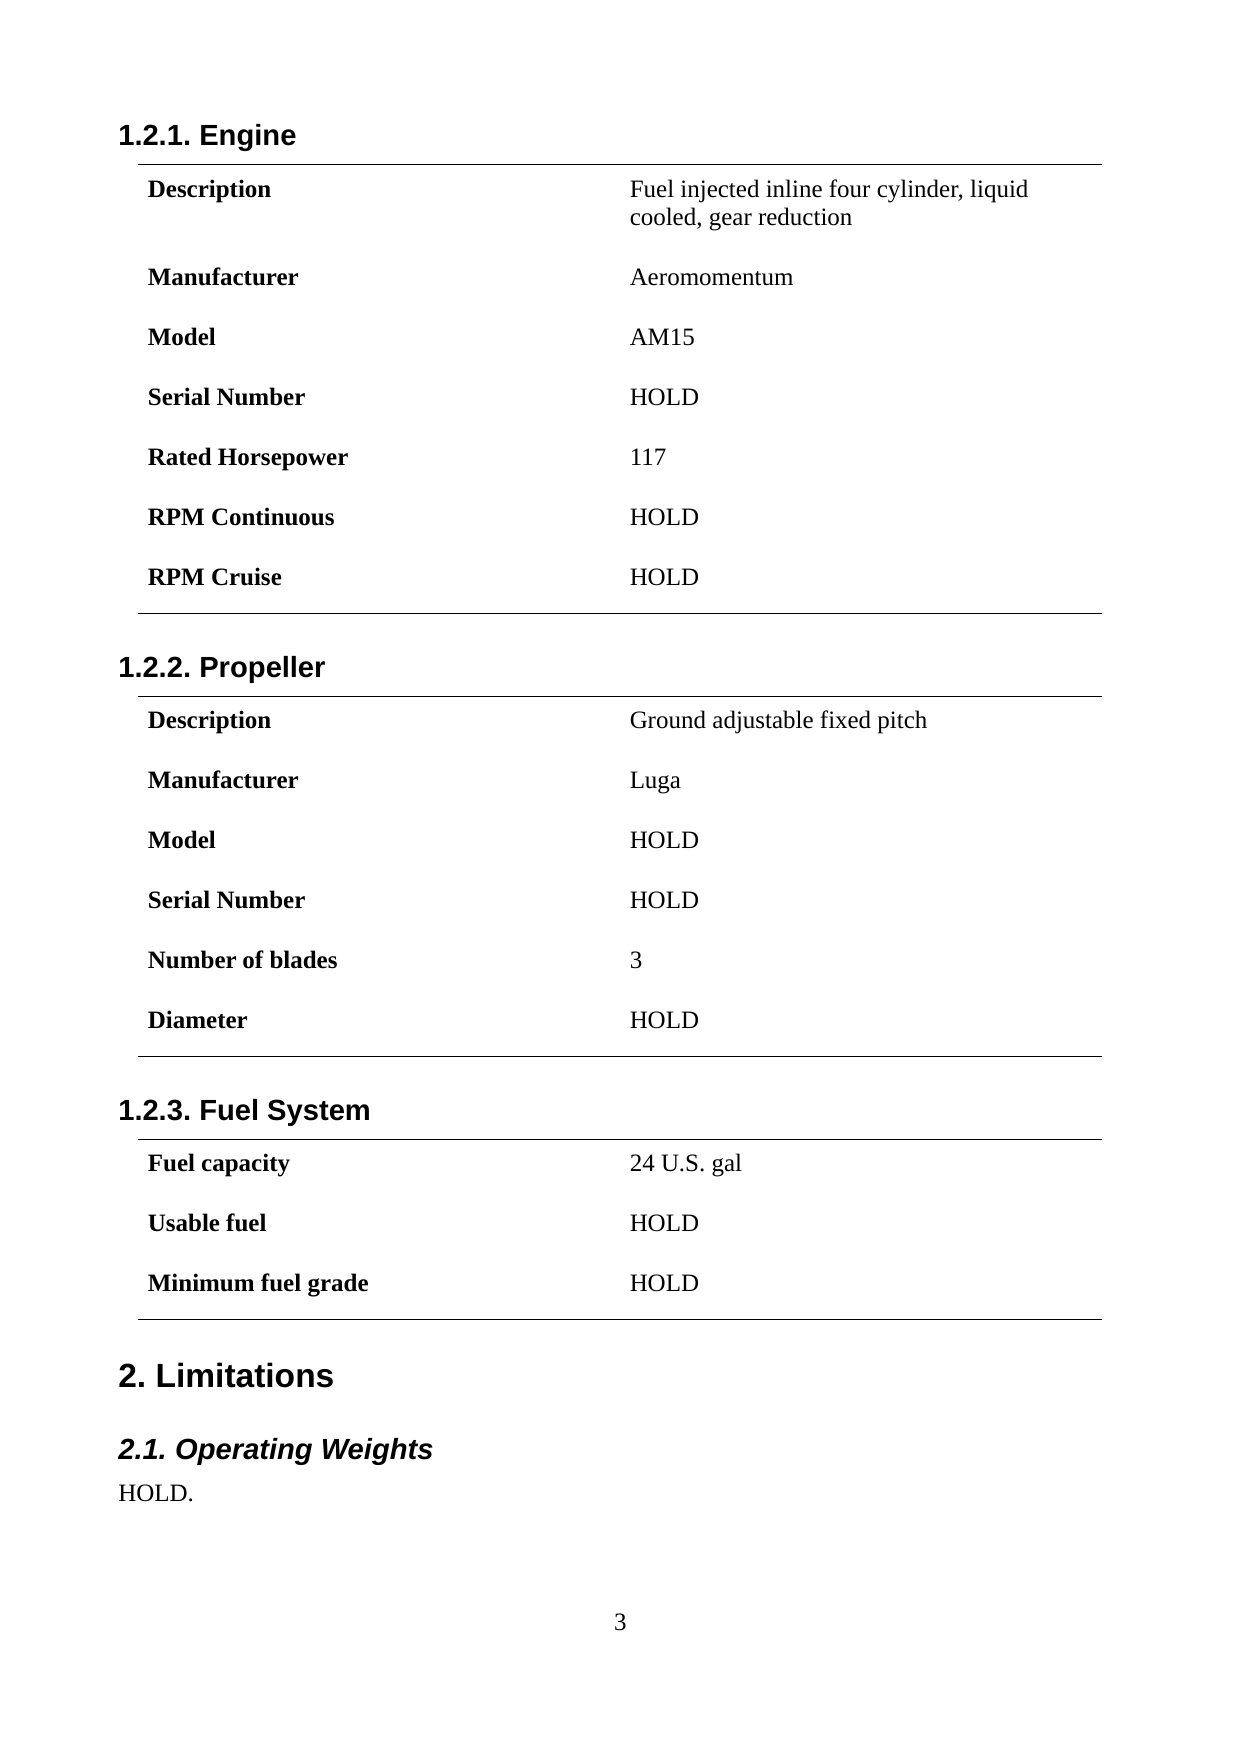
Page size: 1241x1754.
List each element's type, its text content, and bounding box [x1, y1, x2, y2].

table_cell Number of blades [138, 936, 620, 996]
subtitle Limitations [118, 1356, 1122, 1394]
subtitle Operating Weights [118, 1432, 1122, 1466]
table_cell Model [138, 816, 620, 876]
table_header Ground adjustable fixed pitch [620, 697, 1102, 756]
table_cell 117 [620, 433, 1102, 493]
table_cell Rated Horsepower [138, 433, 620, 493]
table_cell RPM Cruise [138, 553, 620, 613]
table_header Fuel capacity [138, 1140, 620, 1199]
table_cell HOLD [620, 553, 1102, 613]
table_cell Serial Number [138, 373, 620, 433]
table_header Fuel injected inline four cylinder, liquid cooled, gear reduction [620, 165, 1102, 253]
table_cell HOLD [620, 1259, 1102, 1319]
subtitle Propeller [118, 650, 1122, 683]
text HOLD. [118, 1478, 1122, 1507]
table_cell HOLD [620, 816, 1102, 876]
subtitle Engine [118, 118, 1122, 152]
table_cell Aeromomentum [620, 253, 1102, 313]
table_cell Minimum fuel grade [138, 1259, 620, 1319]
table_header 24 U.S. gal [620, 1140, 1102, 1199]
table_cell Model [138, 313, 620, 373]
table_cell HOLD [620, 996, 1102, 1056]
table_cell Luga [620, 756, 1102, 816]
table_cell HOLD [620, 373, 1102, 433]
table_cell RPM Continuous [138, 493, 620, 553]
table_cell HOLD [620, 876, 1102, 936]
table_cell HOLD [620, 493, 1102, 553]
table_cell 3 [620, 936, 1102, 996]
table_cell AM15 [620, 313, 1102, 373]
subtitle Fuel System [118, 1093, 1122, 1126]
table_cell Manufacturer [138, 253, 620, 313]
table_cell Diameter [138, 996, 620, 1056]
table_cell HOLD [620, 1199, 1102, 1259]
table_cell Serial Number [138, 876, 620, 936]
table_cell Usable fuel [138, 1199, 620, 1259]
table_header Description [138, 165, 620, 253]
table_header Description [138, 697, 620, 756]
table_cell Manufacturer [138, 756, 620, 816]
